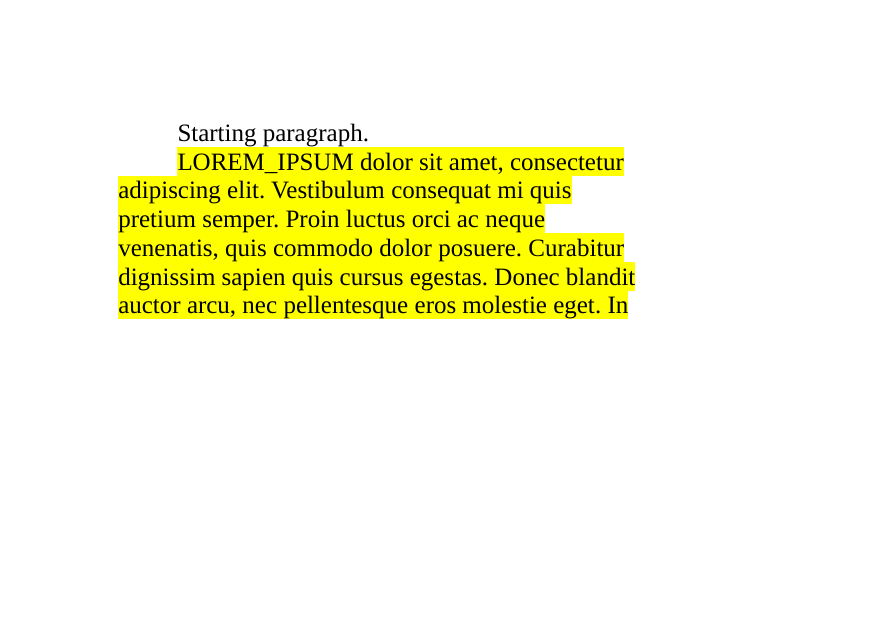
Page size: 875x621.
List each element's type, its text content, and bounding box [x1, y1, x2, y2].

text Starting paragraph. [118, 118, 638, 147]
text LOREM_IPSUM dolor sit amet, consectetur adipiscing elit. Vestibulum consequat mi quis pretium semper. Proin luctus orci ac neque venenatis, quis commodo dolor posuere. Curabitur dignissim sapien quis cursus egestas. Donec blandit auctor arcu, nec pellentesque eros molestie eget. In [118, 147, 638, 319]
